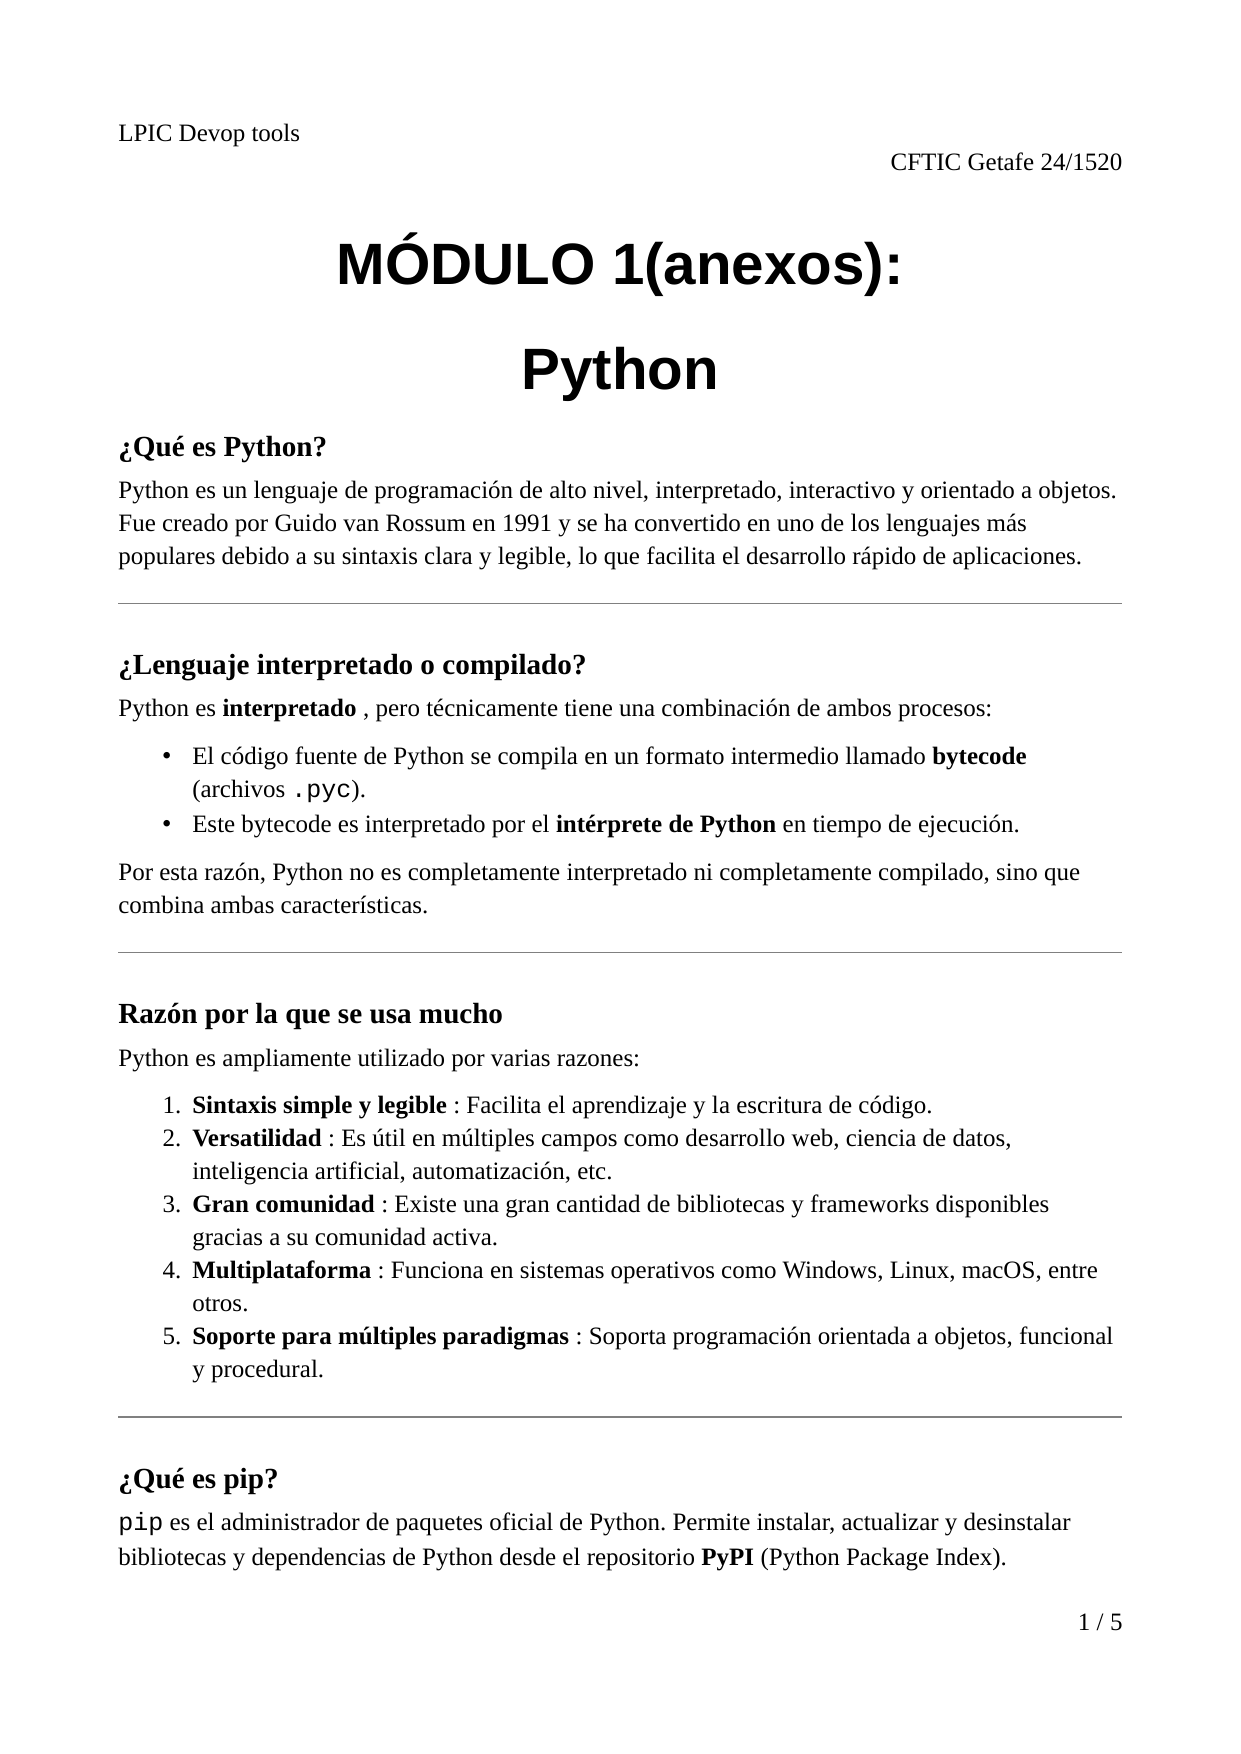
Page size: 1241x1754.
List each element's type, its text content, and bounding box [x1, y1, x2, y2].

subtitle ¿Lenguaje interpretado o compilado? [118, 647, 1122, 681]
list Soporte para múltiples paradigmas : Soporta programación orientada a objetos, funcional y procedural. [162, 1321, 1122, 1383]
subtitle ¿Qué es Python? [118, 429, 1122, 462]
title Python [118, 335, 1122, 402]
text pip es el administrador de paquetes oficial de Python. Permite instalar, actualizar y desinstalar bibliotecas y dependencias de Python desde el repositorio PyPI (Python Package Index). [118, 1507, 1122, 1571]
list Versatilidad : Es útil en múltiples campos como desarrollo web, ciencia de datos, inteligencia artificial, automatización, etc. [162, 1123, 1122, 1185]
text Python es un lenguaje de programación de alto nivel, interpretado, interactivo y orientado a objetos. Fue creado por Guido van Rossum en 1991 y se ha convertido en uno de los lenguajes más populares debido a su sintaxis clara y legible, lo que facilita el desarrollo rápido de aplicaciones. [118, 475, 1122, 570]
list Gran comunidad : Existe una gran cantidad de bibliotecas y frameworks disponibles gracias a su comunidad activa. [162, 1189, 1122, 1251]
subtitle ¿Qué es pip? [118, 1461, 1122, 1494]
list El código fuente de Python se compila en un formato intermedio llamado bytecode (archivos .pyc). [162, 741, 1122, 805]
text Por esta razón, Python no es completamente interpretado ni completamente compilado, sino que combina ambas características. [118, 857, 1122, 919]
list Sintaxis simple y legible : Facilita el aprendizaje y la escritura de código. [162, 1090, 1122, 1119]
subtitle Razón por la que se usa mucho [118, 997, 1122, 1030]
text Python es interpretado , pero técnicamente tiene una combinación de ambos procesos: [118, 693, 1122, 722]
text Python es ampliamente utilizado por varias razones: [118, 1043, 1122, 1071]
list Este bytecode es interpretado por el intérprete de Python en tiempo de ejecución. [162, 809, 1122, 838]
list Multiplataforma : Funciona en sistemas operativos como Windows, Linux, macOS, entre otros. [162, 1255, 1122, 1317]
title MÓDULO 1(anexos): [118, 230, 1122, 297]
